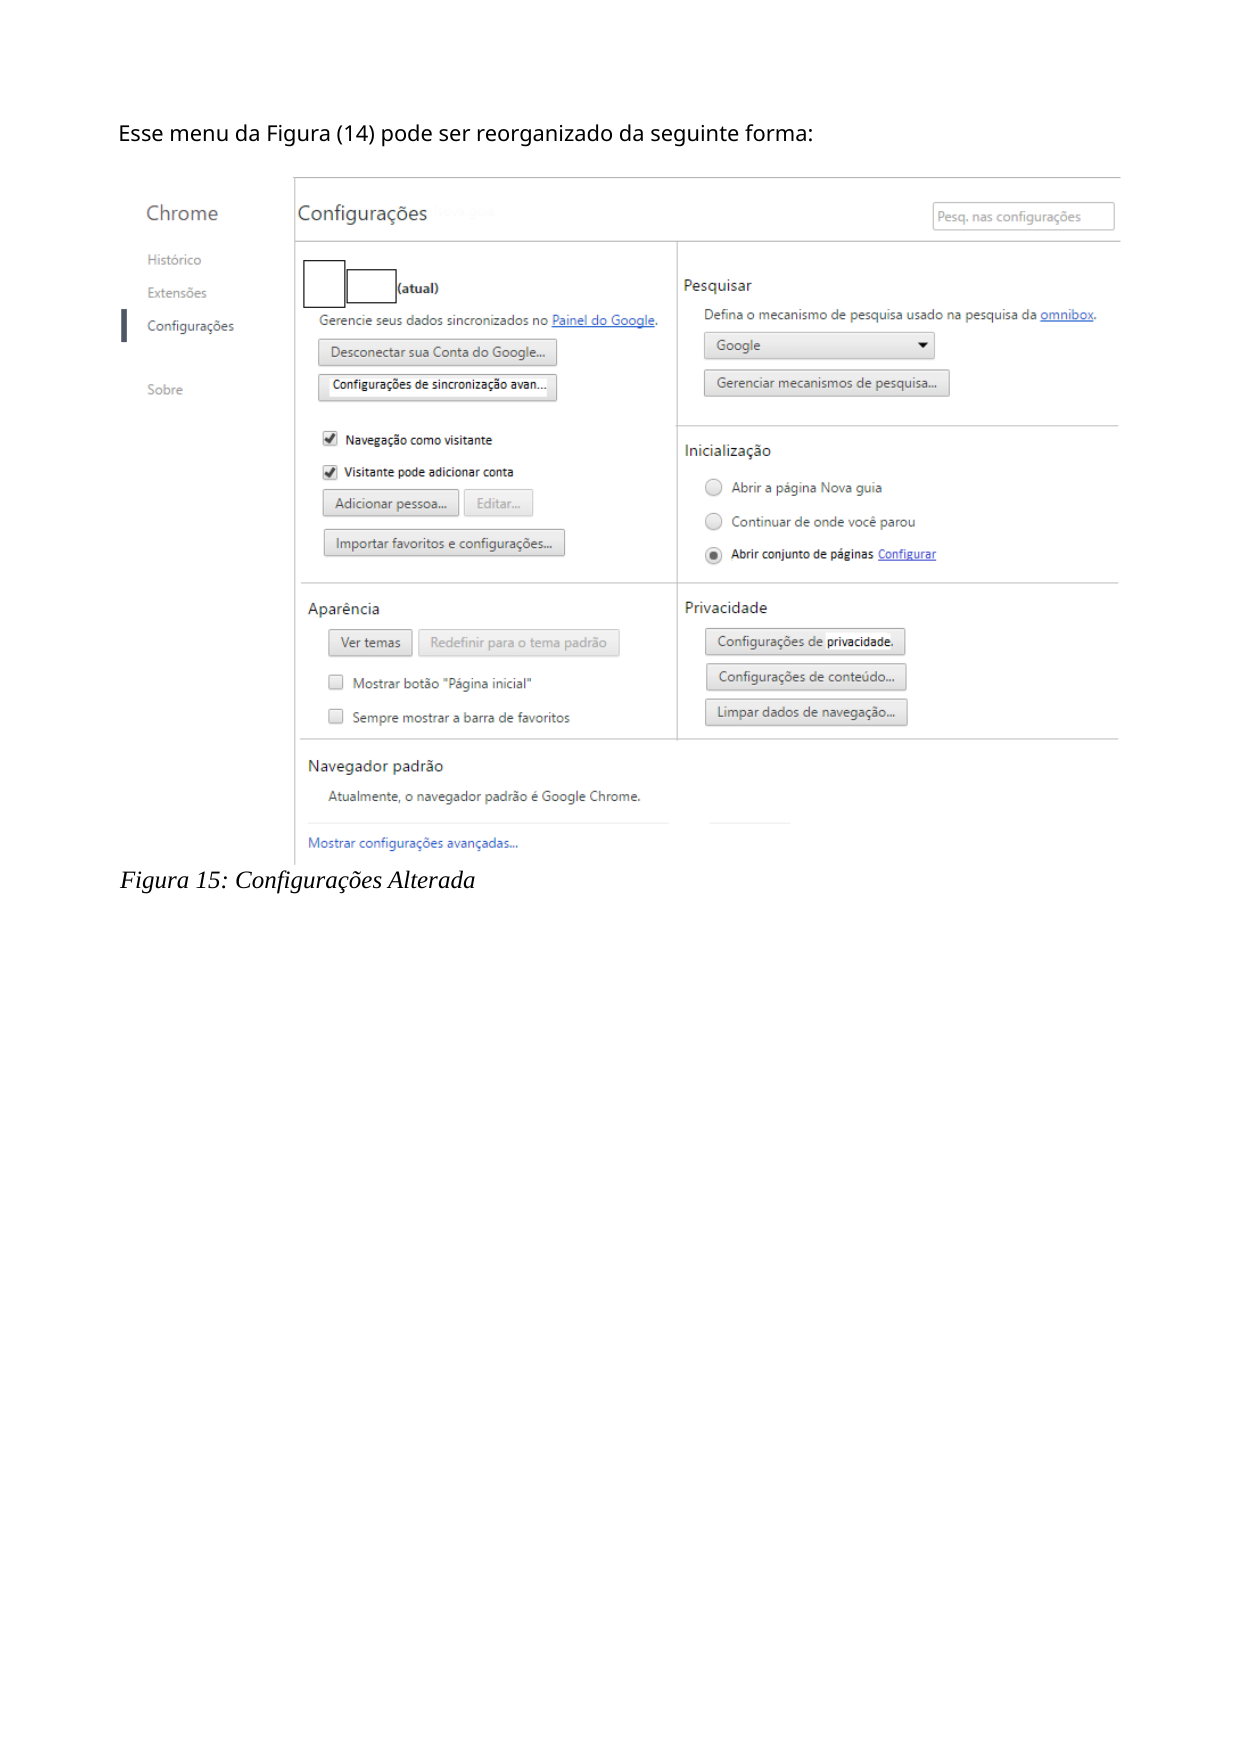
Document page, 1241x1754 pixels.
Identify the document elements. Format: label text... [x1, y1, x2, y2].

picture [119, 177, 1124, 866]
text Figura 15: Configurações Alterada [120, 866, 1124, 894]
text Esse menu da Figura (14) pode ser reorganizado da seguinte forma: [118, 118, 1122, 148]
text [120, 165, 1124, 177]
